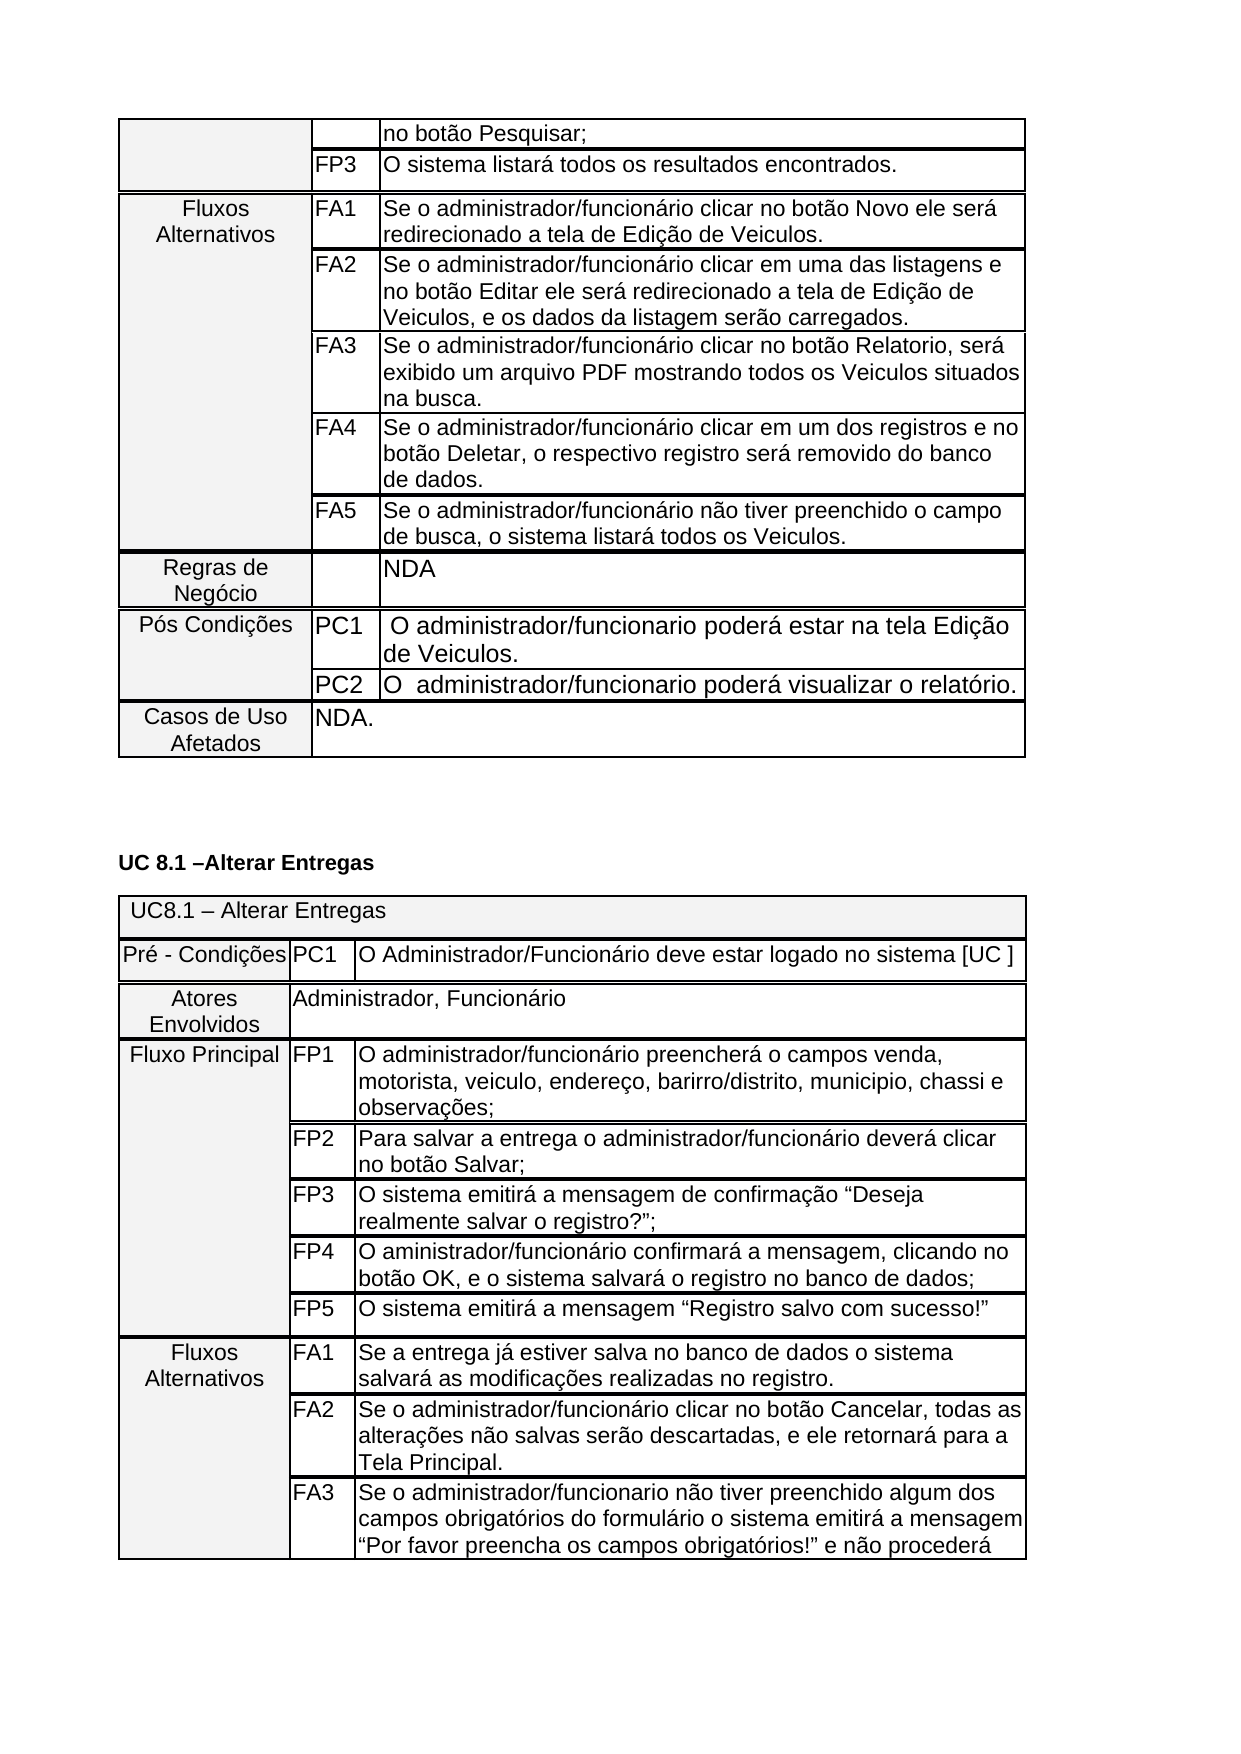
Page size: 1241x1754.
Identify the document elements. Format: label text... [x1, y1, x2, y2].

table_cell FA3 [313, 333, 379, 412]
table_cell O administrador/funcionario poderá visualizar o relatório. [381, 670, 1024, 699]
table_header UC8.1 – Alterar Entregas [120, 897, 1025, 937]
table_cell FP1 [291, 1041, 354, 1120]
table_cell O administrador/funcionário preencherá o campos venda, motorista, veiculo, endereço, barirro/distrito, municipio, chassi e observações; [356, 1041, 1025, 1120]
table_cell FP3 [313, 151, 379, 190]
table_cell Atores Envolvidos [120, 985, 289, 1037]
table_cell PC1 [313, 611, 379, 668]
table_cell Regras de Negócio [120, 554, 311, 606]
text UC 8.1 –Alterar Entregas [118, 850, 1122, 876]
table_cell FP2 [291, 1125, 354, 1177]
table_cell no botão Pesquisar; [381, 120, 1024, 147]
table_cell NDA. [313, 703, 1024, 756]
table_cell FP5 [291, 1295, 354, 1335]
table_cell O aministrador/funcionário confirmará a mensagem, clicando no botão OK, e o sistema salvará o registro no banco de dados; [356, 1238, 1025, 1291]
table_cell PC2 [313, 670, 379, 699]
table_cell Se o administrador/funcionário clicar no botão Cancelar, todas as alterações não salvas serão descartadas, e ele retornará para a Tela Principal. [356, 1396, 1025, 1475]
table_cell O sistema emitirá a mensagem “Registro salvo com sucesso!” [356, 1295, 1025, 1335]
table_cell Fluxos Alternativos [120, 195, 311, 549]
table_cell FA1 [313, 195, 379, 247]
table_cell Se o administrador/funcionário não tiver preenchido o campo de busca, o sistema listará todos os Veiculos. [381, 497, 1024, 549]
table_cell FA4 [313, 414, 379, 493]
table_cell Pré - Condições [120, 941, 289, 980]
table_cell FA2 [313, 251, 379, 330]
table_cell O sistema listará todos os resultados encontrados. [381, 151, 1024, 190]
table_cell FA3 [291, 1479, 354, 1558]
table_cell O administrador/funcionario poderá estar na tela Edição de Veiculos. [381, 611, 1024, 668]
table_cell Fluxos Alternativos [120, 1339, 289, 1558]
table_cell Se o administrador/funcionário clicar no botão Novo ele será redirecionado a tela de Edição de Veiculos. [381, 195, 1024, 247]
table_cell Administrador, Funcionário [291, 985, 1025, 1037]
table_cell [313, 554, 379, 606]
table_cell O Administrador/Funcionário deve estar logado no sistema [UC ] [356, 941, 1025, 980]
table_cell Para salvar a entrega o administrador/funcionário deverá clicar no botão Salvar; [356, 1125, 1025, 1177]
table_cell Fluxo Principal [120, 1041, 289, 1335]
table_cell Se o administrador/funcionário clicar em uma das listagens e no botão Editar ele será redirecionado a tela de Edição de Veiculos, e os dados da listagem serão carregados. [381, 251, 1024, 330]
table_cell Se a entrega já estiver salva no banco de dados o sistema salvará as modificações realizadas no registro. [356, 1339, 1025, 1392]
table_cell Se o administrador/funcionário clicar em um dos registros e no botão Deletar, o respectivo registro será removido do banco de dados. [381, 414, 1024, 493]
table_cell NDA [381, 554, 1024, 606]
table_cell Pós Condições [120, 611, 311, 699]
table_cell FA2 [291, 1396, 354, 1475]
table_cell Se o administrador/funcionário clicar no botão Relatorio, será exibido um arquivo PDF mostrando todos os Veiculos situados na busca. [381, 333, 1024, 412]
table_cell Se o administrador/funcionario não tiver preenchido algum dos campos obrigatórios do formulário o sistema emitirá a mensagem “Por favor preencha os campos obrigatórios!” e não procederá [356, 1479, 1025, 1558]
table_cell FA5 [313, 497, 379, 549]
table_cell FP4 [291, 1238, 354, 1291]
table_cell O sistema emitirá a mensagem de confirmação “Deseja realmente salvar o registro?”; [356, 1181, 1025, 1234]
table_cell [120, 120, 311, 190]
table_cell [313, 120, 379, 147]
table_cell Casos de Uso Afetados [120, 703, 311, 756]
table_cell PC1 [291, 941, 354, 980]
table_cell FA1 [291, 1339, 354, 1392]
table_cell FP3 [291, 1181, 354, 1234]
